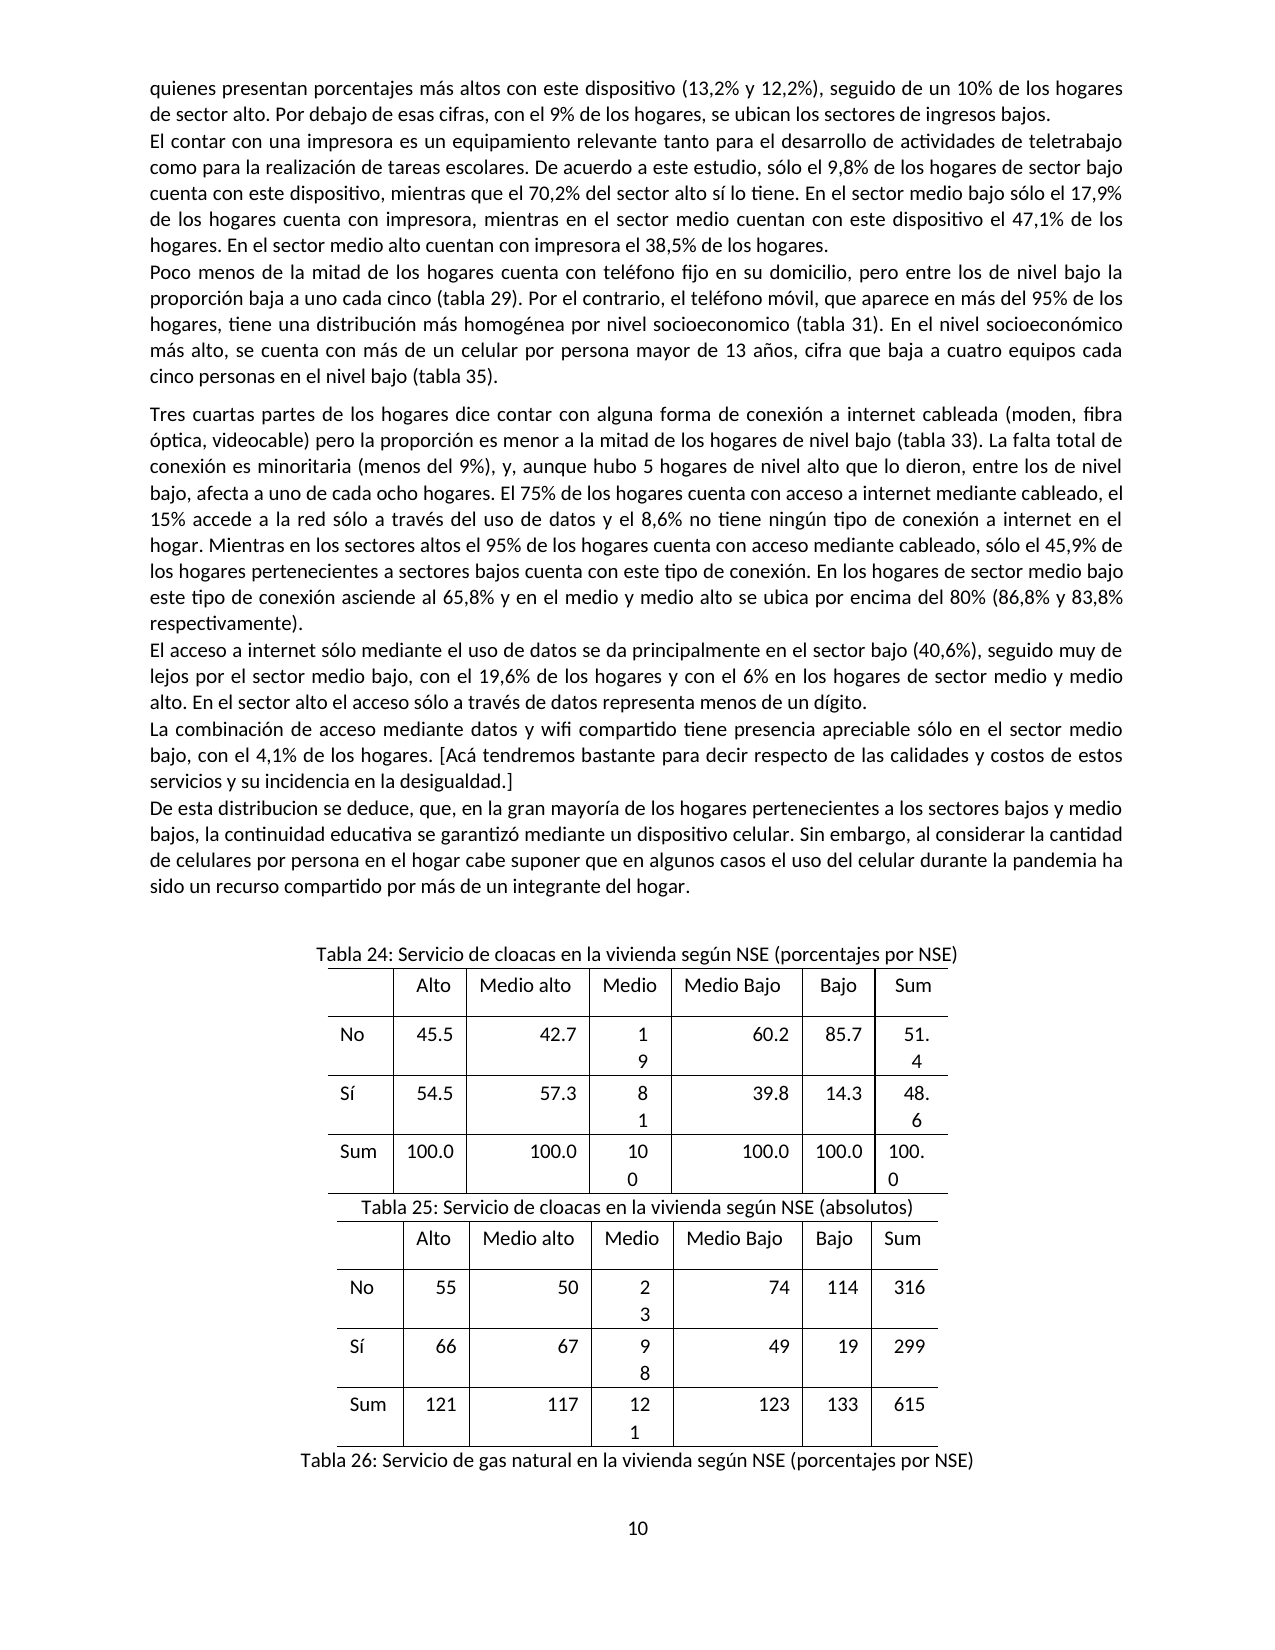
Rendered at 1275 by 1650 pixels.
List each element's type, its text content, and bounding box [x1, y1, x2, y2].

table_cell 48.6 [876, 1076, 948, 1134]
table_cell 121 [592, 1388, 673, 1446]
table_cell Sí [337, 1329, 403, 1387]
table_cell 66 [404, 1329, 469, 1387]
text Tres cuartas partes de los hogares dice contar con alguna forma de conexión a internet cableada (moden, fibra óptica, videocable) pero la proporción es menor a la mitad de los hogares de nivel bajo (tabla 33). La falta total de conexión es minoritaria (menos del 9%), y, aunque hubo 5 hogares de nivel alto que lo dieron, entre los de nivel bajo, afecta a uno de cada ocho hogares. El 75% de los hogares cuenta con acceso a internet mediante cableado, el 15% accede a la red sólo a través del uso de datos y el 8,6% no tiene ningún tipo de conexión a internet en el hogar. Mientras en los sectores altos el 95% de los hogares cuenta con acceso mediante cableado, sólo el 45,9% de los hogares pertenecientes a sectores bajos cuenta con este tipo de conexión. En los hogares de sector medio bajo este tipo de conexión asciende al 65,8% y en el medio y medio alto se ubica por encima del 80% (86,8% y 83,8% respectivamente). [149, 401, 1125, 636]
text Tabla 25: Servicio de cloacas en la vivienda según NSE (absolutos) [150, 1194, 1125, 1219]
table_cell 19 [590, 1017, 671, 1075]
table_cell Sum [328, 1135, 393, 1193]
table_cell 100.0 [467, 1135, 589, 1193]
table_cell 14.3 [803, 1076, 874, 1134]
table_header Medio Bajo [674, 1222, 802, 1269]
table_cell 81 [590, 1076, 671, 1134]
text quienes presentan porcentajes más altos con este dispositivo (13,2% y 12,2%), seguido de un 10% de los hogares de sector alto. Por debajo de esas cifras, con el 9% de los hogares, se ubican los sectores de ingresos bajos. [149, 75, 1125, 127]
table_cell 49 [674, 1329, 802, 1387]
table_cell 316 [872, 1270, 938, 1328]
table_cell 50 [470, 1270, 591, 1328]
table_header Sum [872, 1222, 938, 1269]
table_cell No [328, 1017, 393, 1075]
table_header [328, 969, 393, 1016]
table_header Medio [590, 969, 671, 1016]
table_cell 117 [470, 1388, 591, 1446]
table_header Alto [394, 969, 466, 1016]
table_cell 114 [803, 1270, 871, 1328]
table_cell 51.4 [876, 1017, 948, 1075]
table_cell 123 [674, 1388, 802, 1446]
table_header Alto [404, 1222, 469, 1269]
table_cell 100 [590, 1135, 671, 1193]
table_cell 299 [872, 1329, 938, 1387]
table_cell 60.2 [672, 1017, 802, 1075]
table_header Bajo [803, 969, 874, 1016]
table_cell 615 [872, 1388, 938, 1446]
table_cell 100.0 [394, 1135, 466, 1193]
table_cell 57.3 [467, 1076, 589, 1134]
table_cell 133 [803, 1388, 871, 1446]
table_cell 39.8 [672, 1076, 802, 1134]
text La combinación de acceso mediante datos y wifi compartido tiene presencia apreciable sólo en el sector medio bajo, con el 4,1% de los hogares. [Acá tendremos bastante para decir respecto de las calidades y costos de estos servicios y su incidencia en la desigualdad.] [149, 716, 1125, 794]
table_header Medio [592, 1222, 673, 1269]
table_header Medio alto [470, 1222, 591, 1269]
text Tabla 26: Servicio de gas natural en la vivienda según NSE (porcentajes por NSE) [150, 1447, 1125, 1472]
table_header Medio Bajo [672, 969, 802, 1016]
table_header Medio alto [467, 969, 589, 1016]
table_cell 121 [404, 1388, 469, 1446]
table_cell 23 [592, 1270, 673, 1328]
table_cell 100.0 [672, 1135, 802, 1193]
text De esta distribucion se deduce, que, en la gran mayoría de los hogares pertenecientes a los sectores bajos y medio bajos, la continuidad educativa se garantizó mediante un dispositivo celular. Sin embargo, al considerar la cantidad de celulares por persona en el hogar cabe suponer que en algunos casos el uso del celular durante la pandemia ha sido un recurso compartido por más de un integrante del hogar. [149, 795, 1125, 899]
text El acceso a internet sólo mediante el uso de datos se da principalmente en el sector bajo (40,6%), seguido muy de lejos por el sector medio bajo, con el 19,6% de los hogares y con el 6% en los hogares de sector medio y medio alto. En el sector alto el acceso sólo a través de datos representa menos de un dígito. [149, 637, 1125, 715]
table_cell 100.0 [876, 1135, 948, 1193]
table_cell 98 [592, 1329, 673, 1387]
table_cell 45.5 [394, 1017, 466, 1075]
text El contar con una impresora es un equipamiento relevante tanto para el desarrollo de actividades de teletrabajo como para la realización de tareas escolares. De acuerdo a este estudio, sólo el 9,8% de los hogares de sector bajo cuenta con este dispositivo, mientras que el 70,2% del sector alto sí lo tiene. En el sector medio bajo sólo el 17,9% de los hogares cuenta con impresora, mientras en el sector medio cuentan con este dispositivo el 47,1% de los hogares. En el sector medio alto cuentan con impresora el 38,5% de los hogares. [149, 128, 1125, 258]
table_cell 100.0 [803, 1135, 874, 1193]
table_cell 85.7 [803, 1017, 874, 1075]
table_cell No [337, 1270, 403, 1328]
table_cell 54.5 [394, 1076, 466, 1134]
table_cell 55 [404, 1270, 469, 1328]
table_header Sum [876, 969, 948, 1016]
table_header [337, 1222, 403, 1269]
text Poco menos de la mitad de los hogares cuenta con teléfono fijo en su domicilio, pero entre los de nivel bajo la proporción baja a uno cada cinco (tabla 29). Por el contrario, el teléfono móvil, que aparece en más del 95% de los hogares, tiene una distribución más homogénea por nivel socioeconomico (tabla 31). En el nivel socioeconómico más alto, se cuenta con más de un celular por persona mayor de 13 años, cifra que baja a cuatro equipos cada cinco personas en el nivel bajo (tabla 35). [149, 259, 1125, 389]
text Tabla 24: Servicio de cloacas en la vivienda según NSE (porcentajes por NSE) [150, 941, 1125, 966]
table_cell 42.7 [467, 1017, 589, 1075]
table_header Bajo [803, 1222, 871, 1269]
table_cell Sum [337, 1388, 403, 1446]
table_cell Sí [328, 1076, 393, 1134]
table_cell 67 [470, 1329, 591, 1387]
table_cell 74 [674, 1270, 802, 1328]
table_cell 19 [803, 1329, 871, 1387]
